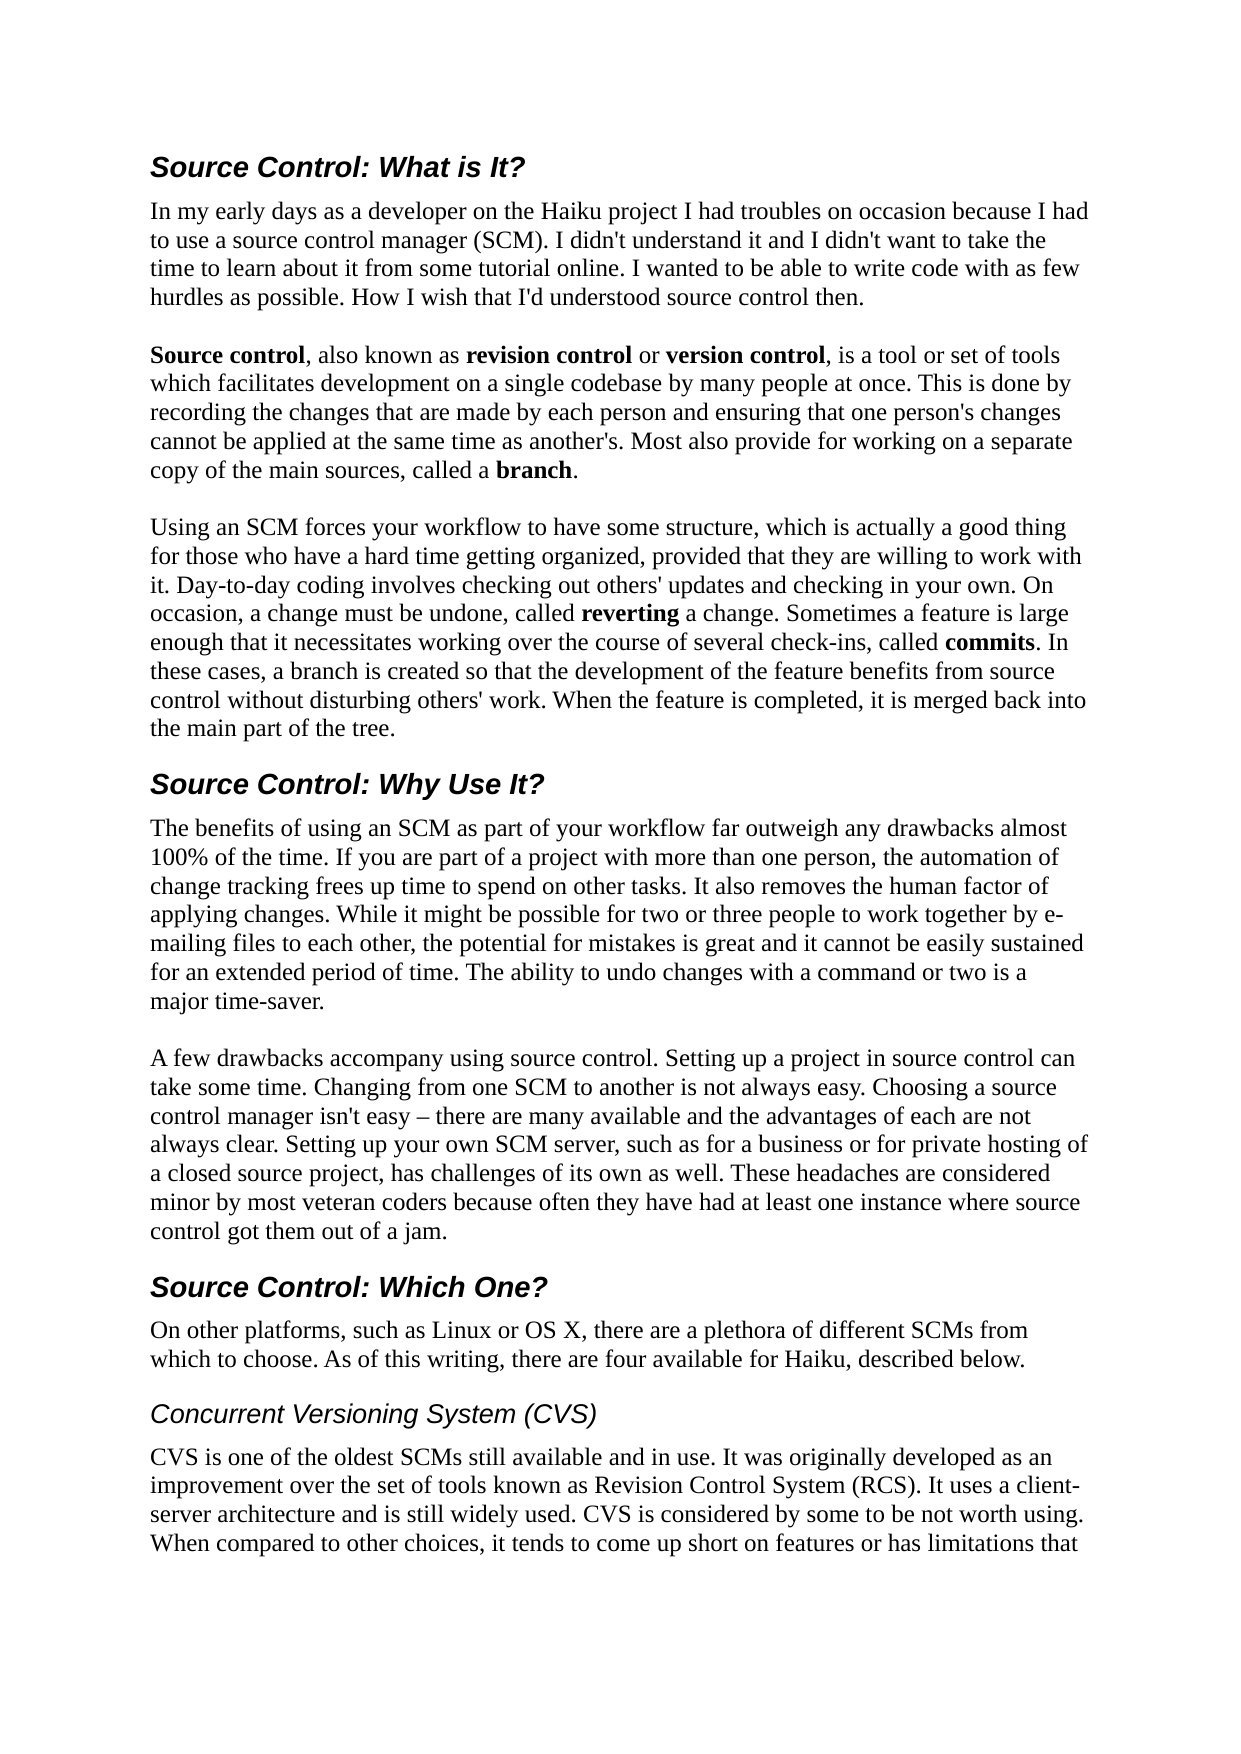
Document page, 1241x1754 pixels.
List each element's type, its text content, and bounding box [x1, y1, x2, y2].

text Using an SCM forces your workflow to have some structure, which is actually a good thing for those who have a hard time getting organized, provided that they are willing to work with it. Day-to-day coding involves checking out others' updates and checking in your own. On occasion, a change must be undone, called reverting a change. Sometimes a feature is large enough that it necessitates working over the course of several check-ins, called commits. In these cases, a branch is created so that the development of the feature benefits from source control without disturbing others' work. When the feature is completed, it is merged back into the main part of the tree. [150, 512, 1090, 742]
subtitle Source Control: Which One? [150, 1269, 1090, 1303]
text In my early days as a developer on the Haiku project I had troubles on occasion because I had to use a source control manager (SCM). I didn't understand it and I didn't want to take the time to learn about it from some tutorial online. I wanted to be able to write code with as few hurdles as possible. How I wish that I'd understood source control then. [150, 196, 1090, 311]
subtitle Source Control: Why Use It? [150, 767, 1090, 801]
text A few drawbacks accompany using source control. Setting up a project in source control can take some time. Changing from one SCM to another is not always easy. Choosing a source control manager isn't easy – there are many available and the advantages of each are not always clear. Setting up your own SCM server, such as for a business or for private hosting of a closed source project, has challenges of its own as well. These headaches are considered minor by most veteran coders because often they have had at least one instance where source control got them out of a jam. [150, 1043, 1090, 1244]
subtitle Concurrent Versioning System (CVS) [150, 1398, 1090, 1429]
subtitle Source Control: What is It? [150, 150, 1090, 183]
text Source control, also known as revision control or version control, is a tool or set of tools which facilitates development on a single codebase by many people at once. This is done by recording the changes that are made by each person and ensuring that one person's changes cannot be applied at the same time as another's. Most also provide for working on a separate copy of the main sources, called a branch. [150, 340, 1090, 483]
text CVS is one of the oldest SCMs still available and in use. It was originally developed as an improvement over the set of tools known as Revision Control System (RCS). It uses a client-server architecture and is still widely used. CVS is considered by some to be not worth using. When compared to other choices, it tends to come up short on features or has limitations that [150, 1442, 1090, 1557]
text The benefits of using an SCM as part of your workflow far outweigh any drawbacks almost 100% of the time. If you are part of a project with more than one person, the automation of change tracking frees up time to spend on other tasks. It also removes the human factor of applying changes. While it might be possible for two or three people to work together by e-mailing files to each other, the potential for mistakes is great and it cannot be easily sustained for an extended period of time. The ability to undo changes with a command or two is a major time-saver. [150, 813, 1090, 1014]
text On other platforms, such as Linux or OS X, there are a plethora of different SCMs from which to choose. As of this writing, there are four available for Haiku, described below. [150, 1316, 1090, 1373]
